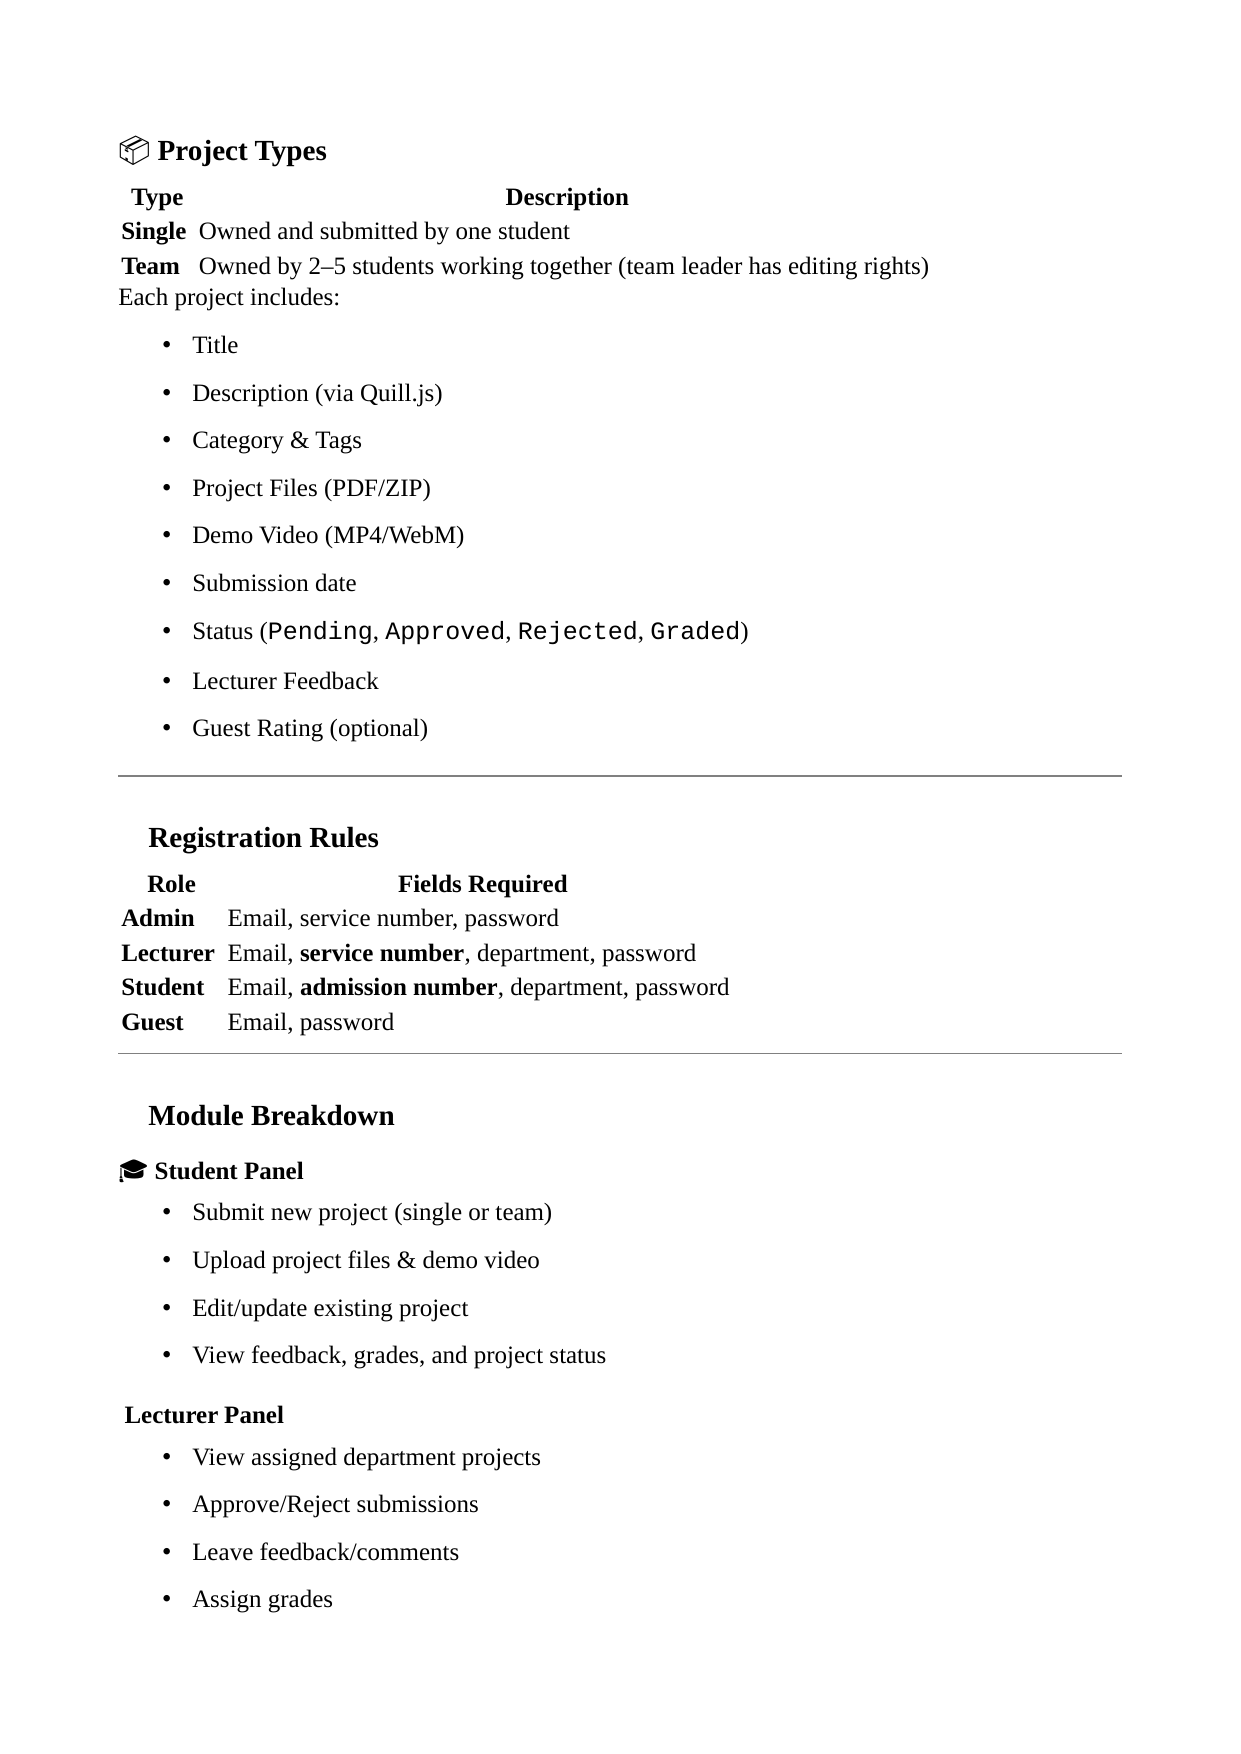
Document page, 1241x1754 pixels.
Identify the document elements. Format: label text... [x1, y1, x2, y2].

list Project Files (PDF/ZIP) [162, 473, 1122, 502]
table_cell Team [118, 248, 196, 282]
list Submit new project (single or team) [162, 1197, 1122, 1226]
table_header Role [118, 866, 224, 900]
table_cell Lecturer [118, 935, 224, 969]
table_cell Guest [118, 1004, 224, 1039]
list View feedback, grades, and project status [162, 1340, 1122, 1369]
list View assigned department projects [162, 1442, 1122, 1470]
list Leave feedback/comments [162, 1537, 1122, 1566]
table_cell Email, service number, department, password [225, 935, 741, 969]
list Demo Video (MP4/WebM) [162, 521, 1122, 549]
table_cell Owned by 2–5 students working together (team leader has editing rights) [196, 248, 939, 282]
list Title [162, 330, 1122, 359]
subtitle 🧑‍🏫 Lecturer Panel [118, 1400, 1122, 1429]
table_cell Single [118, 213, 196, 248]
subtitle 🎓 Student Panel [118, 1156, 1122, 1185]
list Guest Rating (optional) [162, 713, 1122, 742]
list Upload project files & demo video [162, 1245, 1122, 1274]
table_header Description [196, 179, 939, 213]
table_cell Email, password [225, 1004, 741, 1039]
text Each project includes: [118, 282, 1122, 311]
table_cell Owned and submitted by one student [196, 213, 939, 248]
subtitle 🧠 Module Breakdown [118, 1098, 1122, 1131]
table_header Fields Required [225, 866, 741, 900]
table_cell Student [118, 970, 224, 1004]
subtitle 🔐 Registration Rules [118, 820, 1122, 853]
list Description (via Quill.js) [162, 378, 1122, 406]
table_header Type [118, 179, 196, 213]
list Category & Tags [162, 425, 1122, 454]
table_cell Email, service number, password [225, 900, 741, 935]
table_cell Admin [118, 900, 224, 935]
list Submission date [162, 568, 1122, 597]
list Assign grades [162, 1584, 1122, 1613]
list Edit/update existing project [162, 1293, 1122, 1321]
list Status (Pending, Approved, Rejected, Graded) [162, 616, 1122, 647]
list Lecturer Feedback [162, 666, 1122, 694]
list Approve/Reject submissions [162, 1489, 1122, 1518]
table_cell Email, admission number, department, password [225, 970, 741, 1004]
subtitle 📦 Project Types [118, 133, 1122, 166]
